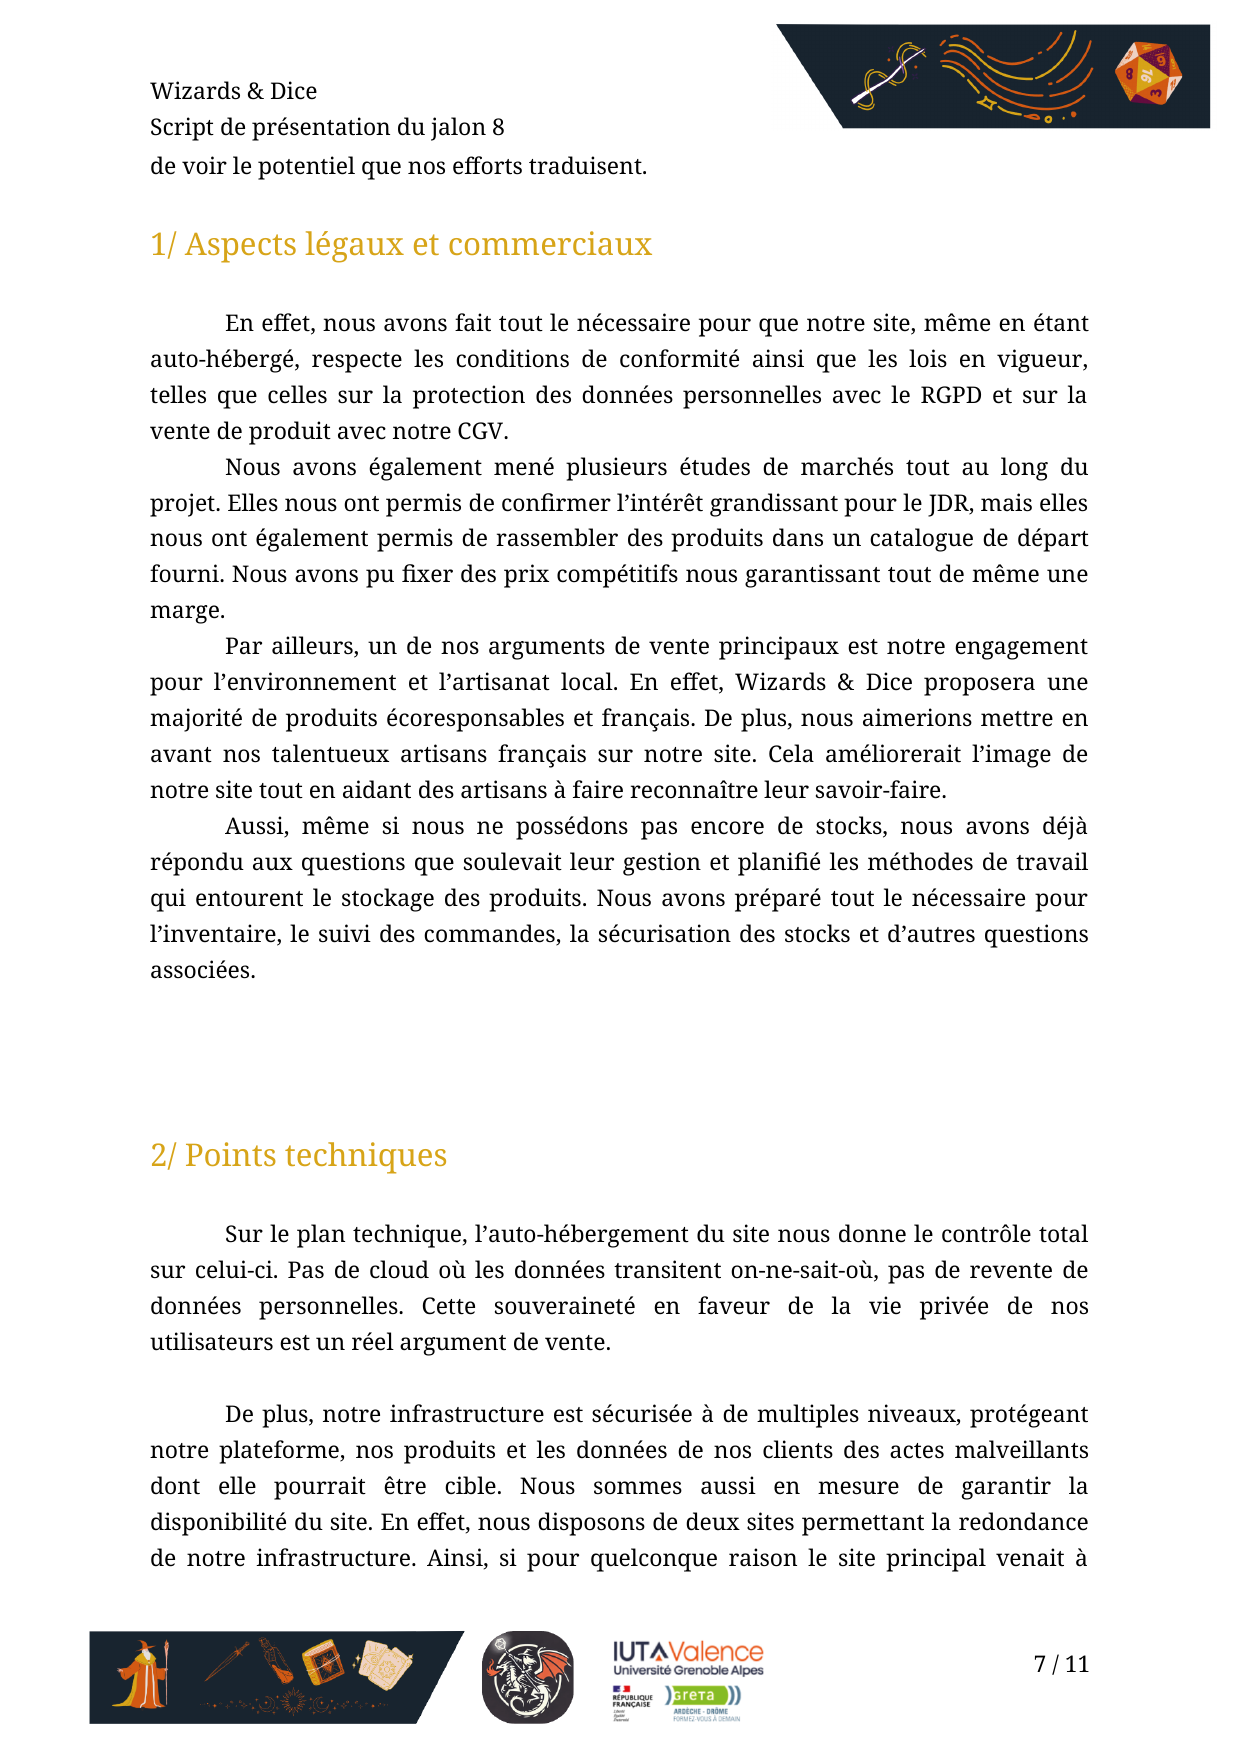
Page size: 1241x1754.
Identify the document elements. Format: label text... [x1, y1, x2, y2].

picture [771, 21, 1218, 131]
subtitle Aspects légaux et commerciaux [150, 222, 1090, 264]
text Par ailleurs, un de nos arguments de vente principaux est notre engagement pour l’environnement et l’artisanat local. En effet, Wizards & Dice proposera une majorité de produits écoresponsables et français. De plus, nous aimerions mettre en avant nos talentueux artisans français sur notre site. Cela améliorerait l’image de notre site tout en aidant des artisans à faire reconnaître leur savoir-faire. [150, 630, 1090, 805]
picture [81, 1620, 788, 1733]
text de voir le potentiel que nos efforts traduisent. [150, 150, 1090, 181]
text De plus, notre infrastructure est sécurisée à de multiples niveaux, protégeant notre plateforme, nos produits et les données de nos clients des actes malveillants dont elle pourrait être cible. Nous sommes aussi en mesure de garantir la disponibilité du site. En effet, nous disposons de deux sites permettant la redondance de notre infrastructure. Ainsi, si pour quelconque raison le site principal venait à [150, 1398, 1090, 1573]
text Aussi, même si nous ne possédons pas encore de stocks, nous avons déjà répondu aux questions que soulevait leur gestion et planifié les méthodes de travail qui entourent le stockage des produits. Nous avons préparé tout le nécessaire pour l’inventaire, le suivi des commandes, la sécurisation des stocks et d’autres questions associées. [150, 810, 1090, 985]
text En effet, nous avons fait tout le nécessaire pour que notre site, même en étant auto-hébergé, respecte les conditions de conformité ainsi que les lois en vigueur, telles que celles sur la protection des données personnelles avec le RGPD et sur la vente de produit avec notre CGV. [150, 307, 1090, 446]
subtitle Points techniques [150, 1133, 1090, 1176]
text Sur le plan technique, l’auto-hébergement du site nous donne le contrôle total sur celui-ci. Pas de cloud où les données transitent on-ne-sait-où, pas de revente de données personnelles. Cette souveraineté en faveur de la vie privée de nos utilisateurs est un réel argument de vente. [150, 1218, 1090, 1357]
text Nous avons également mené plusieurs études de marchés tout au long du projet. Elles nous ont permis de confirmer l’intérêt grandissant pour le JDR, mais elles nous ont également permis de rassembler des produits dans un catalogue de départ fourni. Nous avons pu fixer des prix compétitifs nous garantissant tout de même une marge. [150, 451, 1090, 626]
